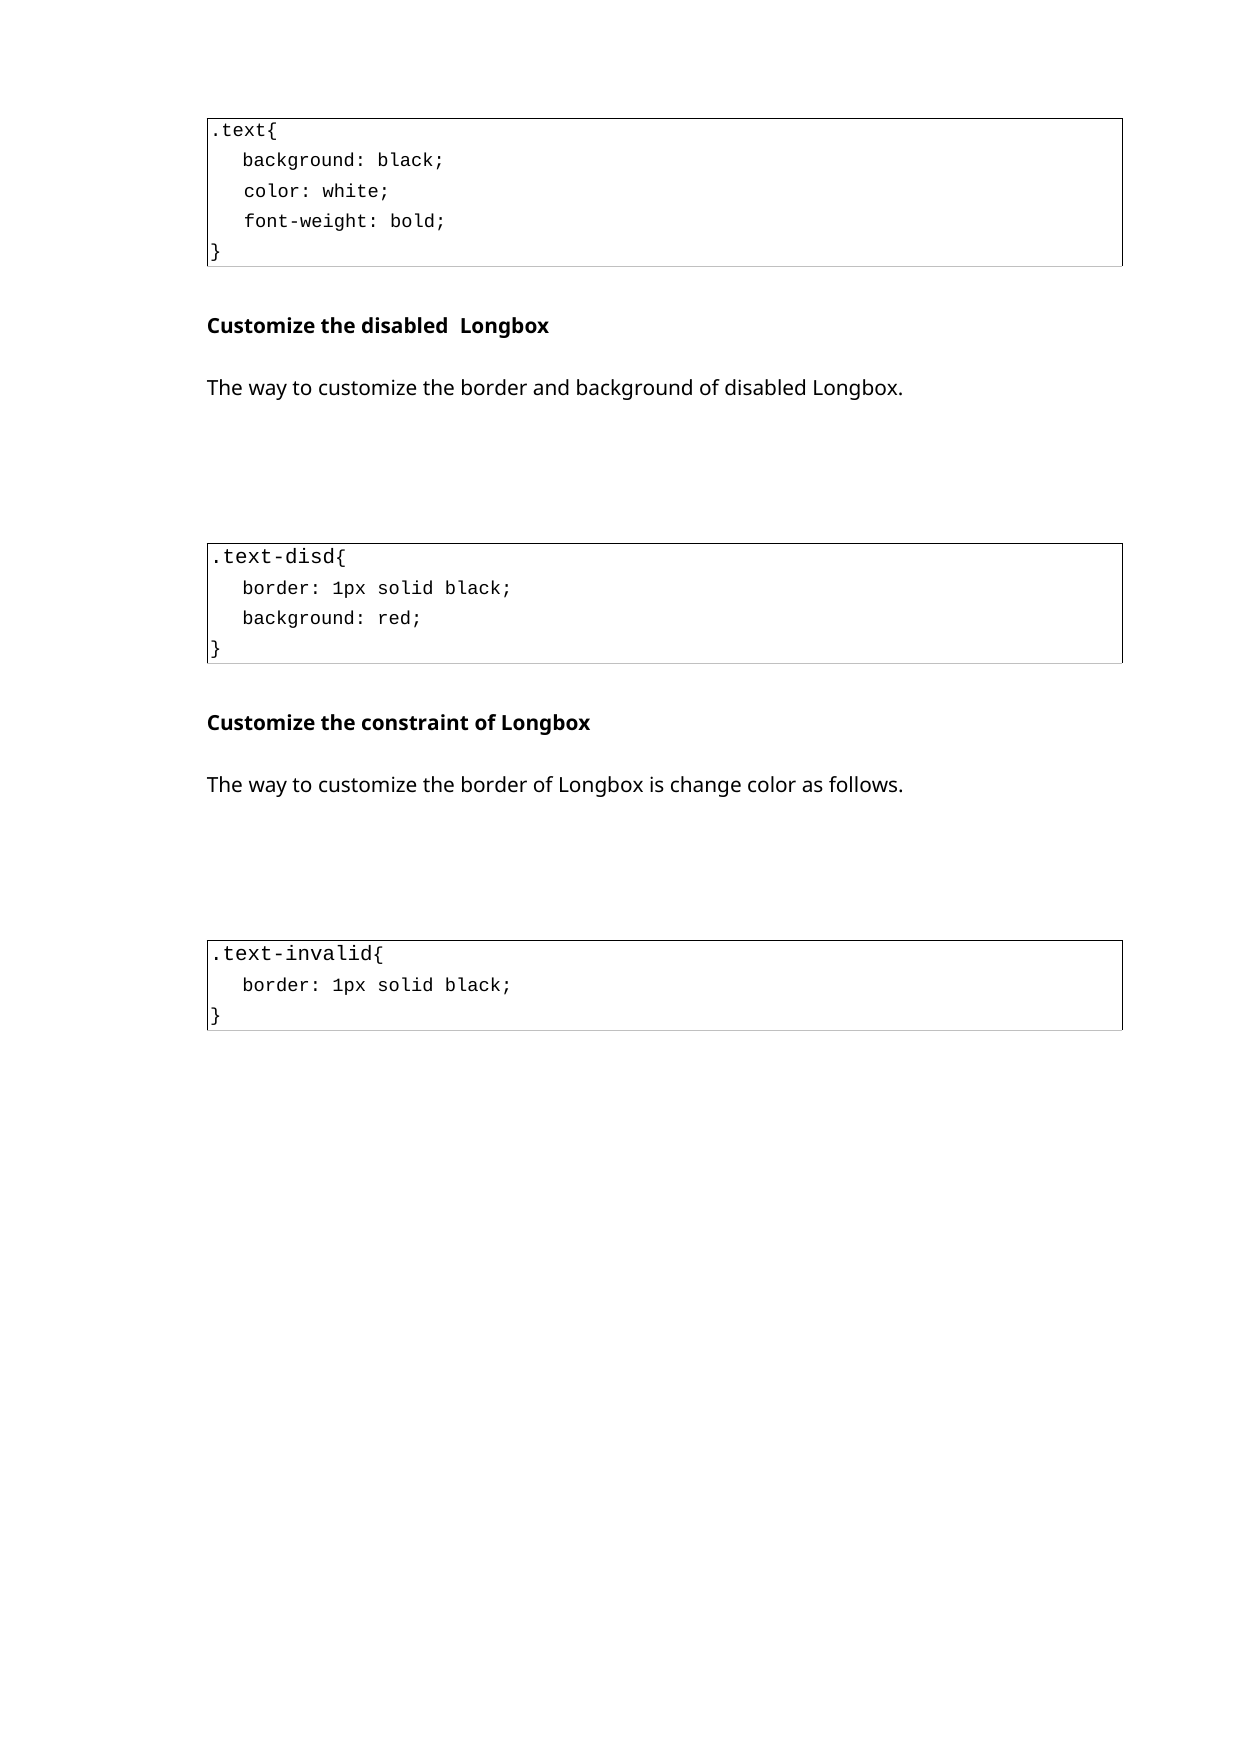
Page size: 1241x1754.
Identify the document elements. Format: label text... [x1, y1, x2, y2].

subtitle Customize the constraint of Longbox [207, 708, 1122, 737]
text .text{ [208, 119, 1122, 142]
text } [208, 238, 1122, 266]
text } [208, 636, 1122, 663]
text background: black; [208, 148, 1122, 172]
text font-weight: bold; [208, 208, 1122, 233]
text border: 1px solid black; [208, 576, 1122, 600]
subtitle Customize the disabled Longbox [207, 311, 1122, 340]
text color: white; [208, 178, 1122, 203]
text } [208, 1003, 1122, 1030]
text background: red; [208, 606, 1122, 630]
text border: 1px solid black; [208, 973, 1122, 997]
text .text-invalid{ [208, 941, 1122, 967]
text The way to customize the border and background of disabled Longbox. [207, 373, 1122, 401]
text .text-disd{ [208, 544, 1122, 570]
text The way to customize the border of Longbox is change color as follows. [207, 770, 1122, 798]
